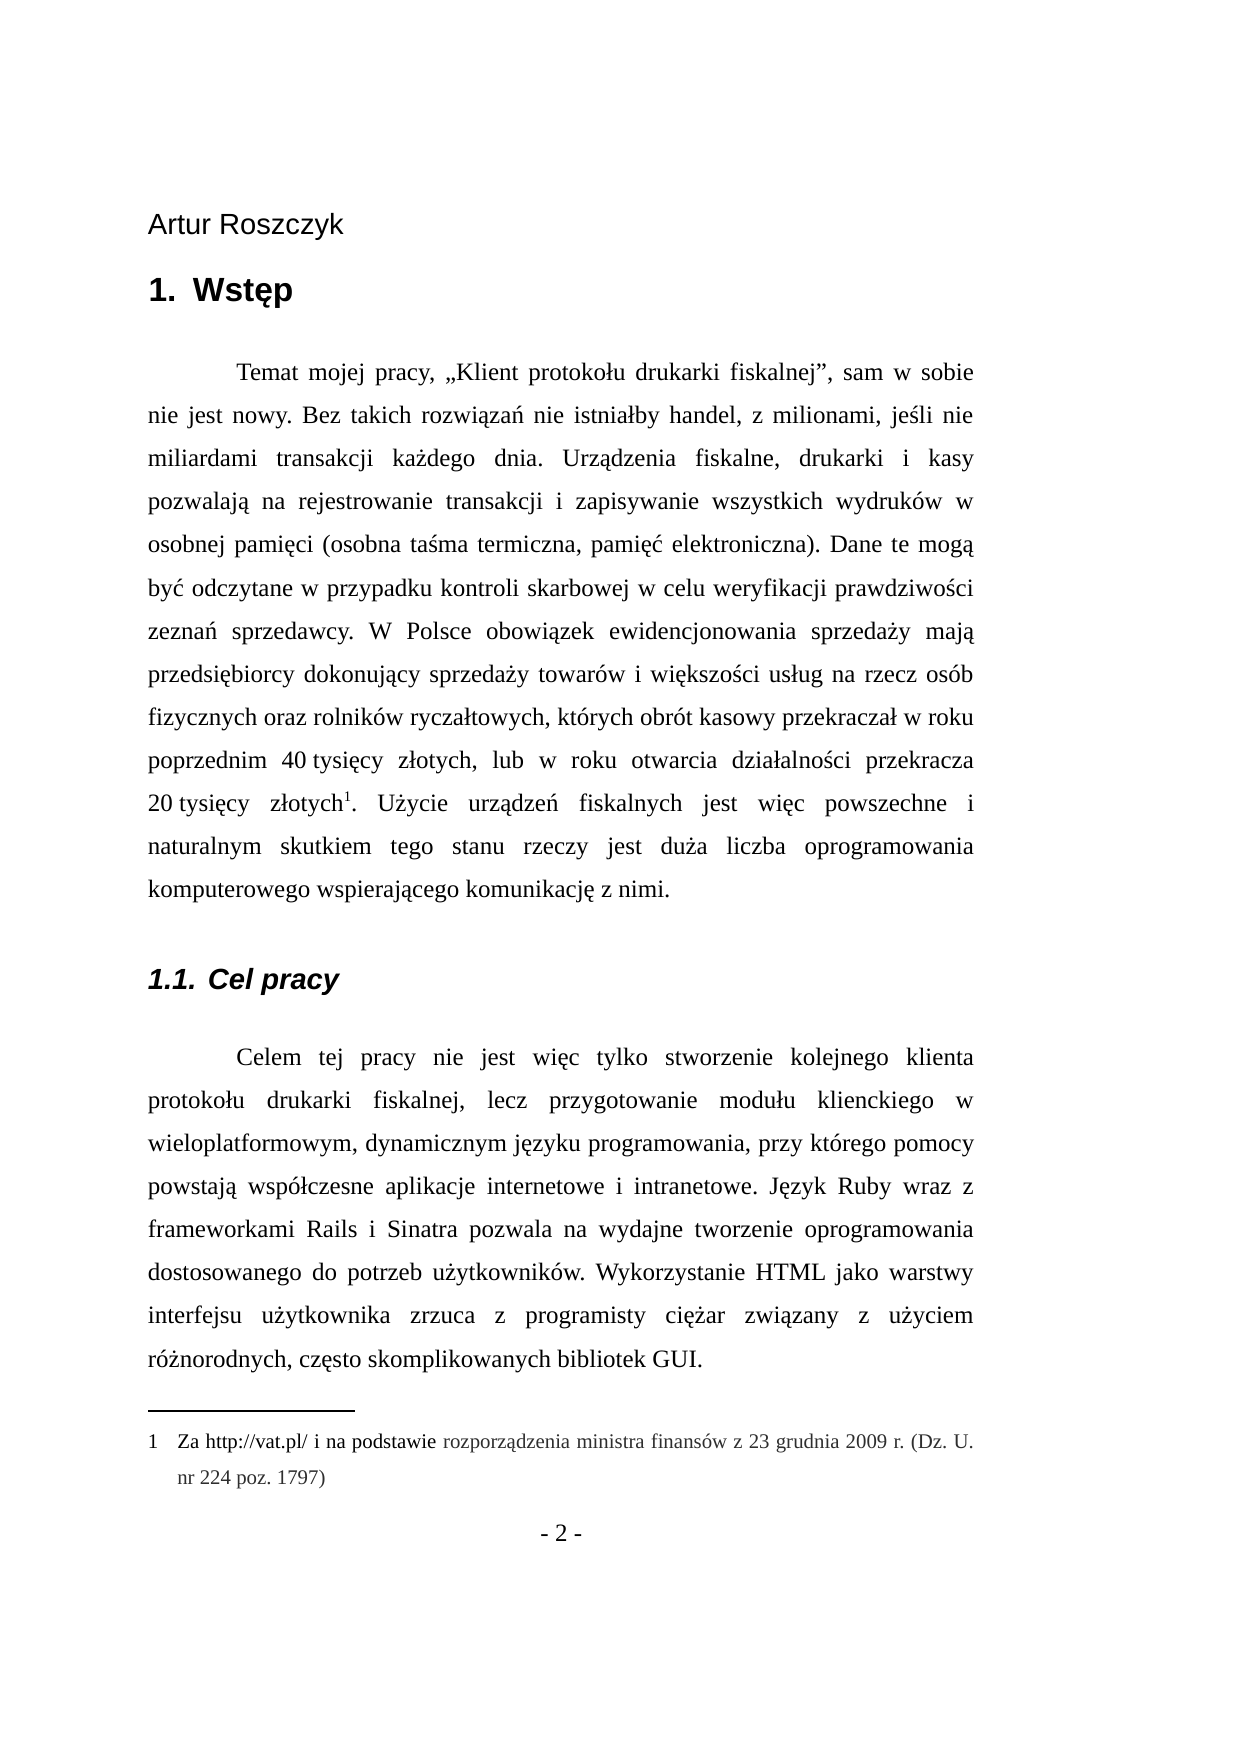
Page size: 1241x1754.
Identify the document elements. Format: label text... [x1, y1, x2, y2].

text Celem tej pracy nie jest więc tylko stworzenie kolejnego klienta protokołu drukarki fiskalnej, lecz przygotowanie modułu klienckiego w wieloplatformowym, dynamicznym języku programowania, przy którego pomocy powstają współczesne aplikacje internetowe i intranetowe. Język Ruby wraz z frameworkami Rails i Sinatra pozwala na wydajne tworzenie oprogramowania dostosowanego do potrzeb użytkowników. Wykorzystanie HTML jako warstwy interfejsu użytkownika zrzuca z programisty ciężar związany z użyciem różnorodnych, często skomplikowanych bibliotek GUI. [148, 1042, 974, 1372]
subtitle Wstęp [148, 270, 974, 308]
text Temat mojej pracy, „Klient protokołu drukarki fiskalnej”, sam w sobie nie jest nowy. Bez takich rozwiązań nie istniałby handel, z milionami, jeśli nie miliardami transakcji każdego dnia. Urządzenia fiskalne, drukarki i kasy pozwalają na rejestrowanie transakcji i zapisywanie wszystkich wydruków w osobnej pamięci (osobna taśma termiczna, pamięć elektroniczna). Dane te mogą być odczytane w przypadku kontroli skarbowej w celu weryfikacji prawdziwości zeznań sprzedawcy. W Polsce obowiązek ewidencjonowania sprzedaży mają przedsiębiorcy dokonujący sprzedaży towarów i większości usług na rzecz osób fizycznych oraz rolników ryczałtowych, których obrót kasowy przekraczał w roku poprzednim 40 tysięcy złotych, lub w roku otwarcia działalności przekracza 20 tysięcy złotych. Użycie urządzeń fiskalnych jest więc powszechne i naturalnym skutkiem tego stanu rzeczy jest duża liczba oprogramowania komputerowego wspierającego komunikację z nimi. [148, 357, 974, 903]
subtitle Cel pracy [148, 962, 974, 996]
text Za http://vat.pl/ i na podstawie rozporządzenia ministra finansów z 23 grudnia 2009 r. (Dz. U. nr 224 poz. 1797) [148, 1429, 974, 1489]
